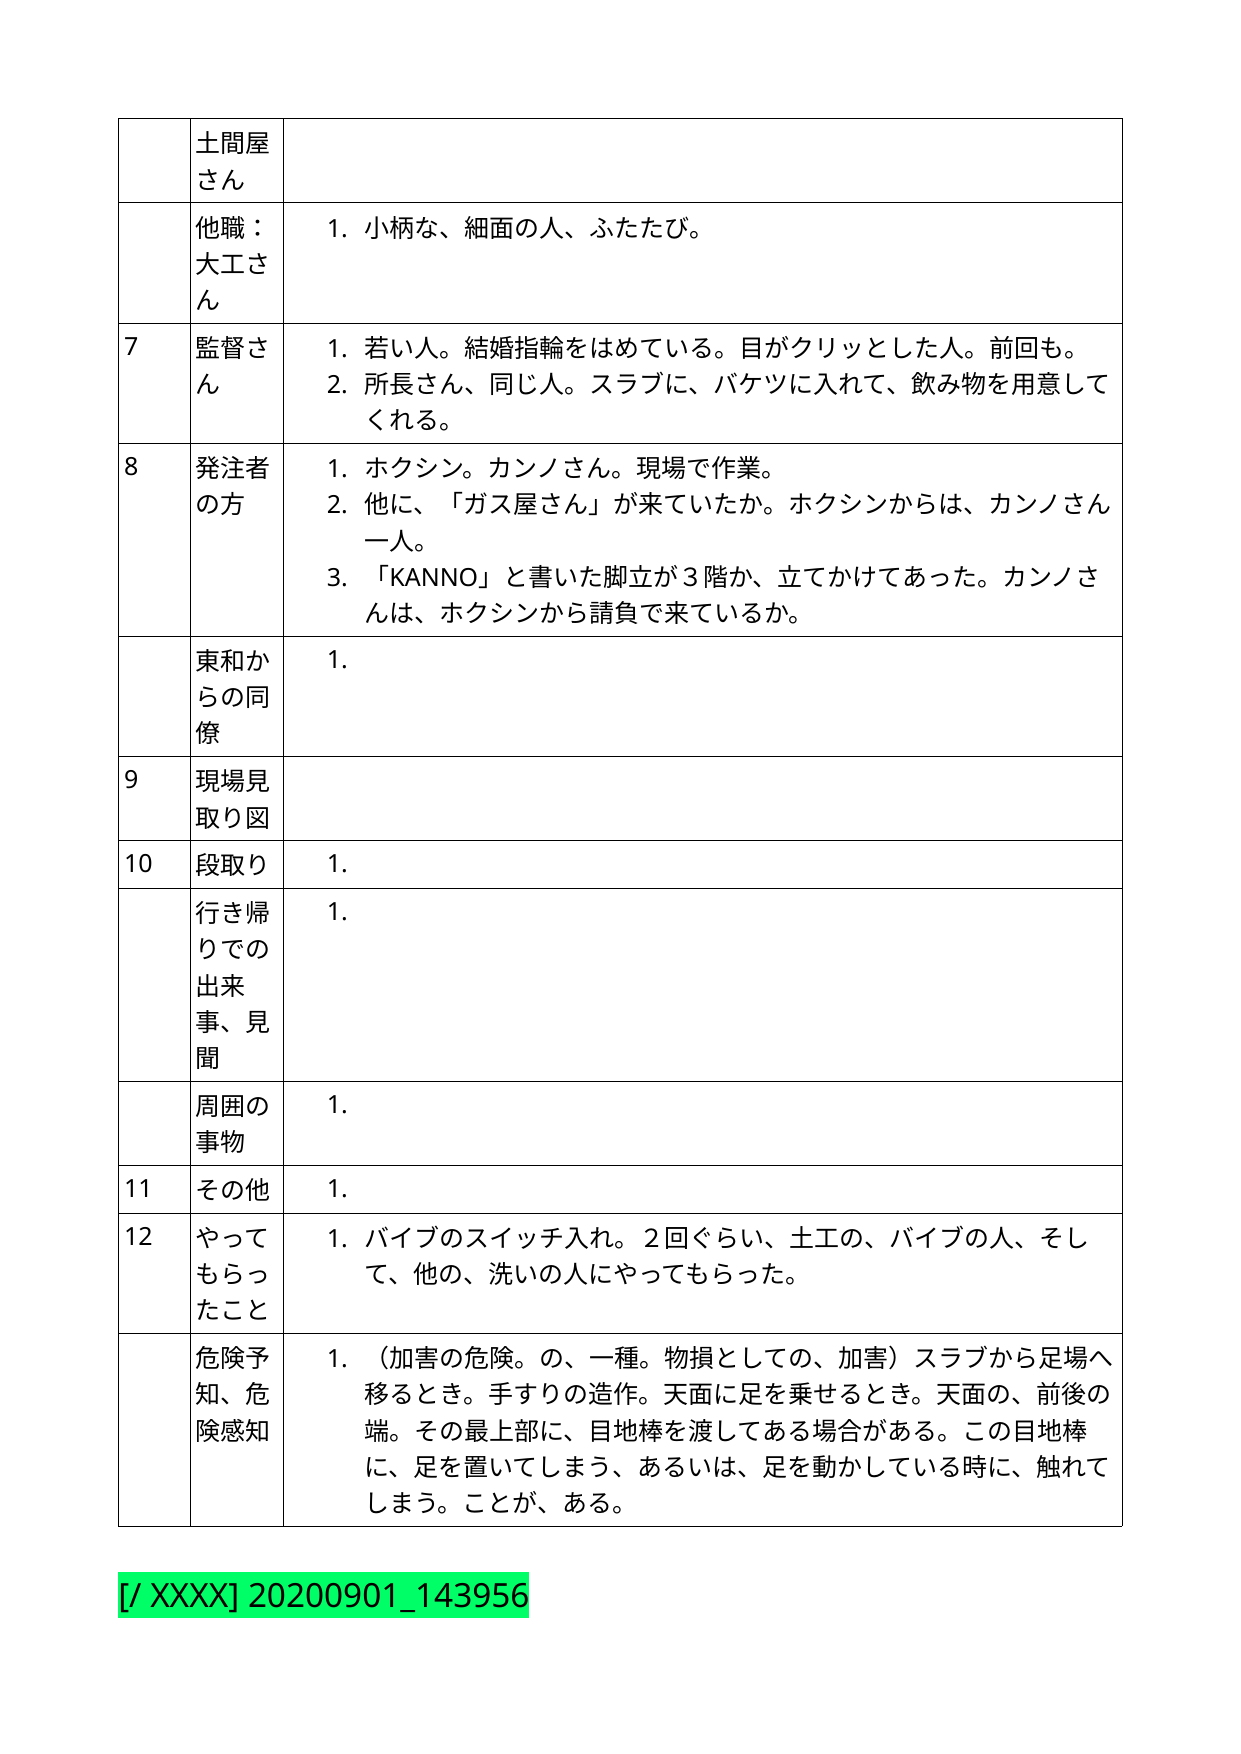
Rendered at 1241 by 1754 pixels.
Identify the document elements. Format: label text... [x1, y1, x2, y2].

table_cell 現場見取り図 [191, 757, 283, 840]
table_cell [119, 889, 190, 1081]
table_cell 8 [119, 444, 190, 636]
table_cell （加害の危険。の、一種。物損としての、加害）スラブから足場へ移るとき。手すりの造作。天面に足を乗せるとき。天面の、前後の端。その最上部に、目地棒を渡してある場合がある。この目地棒に、足を置いてしまう、あるいは、足を動かしている時に、触れてしまう。ことが、ある。 [284, 1334, 1122, 1526]
table_cell 東和からの同僚 [191, 637, 283, 756]
table_cell [284, 757, 1122, 840]
text [/ XXXX] 20200901_143956 [118, 1572, 1122, 1618]
table_cell 監督さん [191, 324, 283, 443]
table_cell [284, 841, 1122, 888]
table_cell [119, 637, 190, 756]
table_cell その他 [191, 1166, 283, 1212]
table_cell 危険予知、危険感知 [191, 1334, 283, 1526]
table_cell [119, 1082, 190, 1165]
table_cell ホクシン。カンノさん。現場で作業。 他に、「ガス屋さん」が来ていたか。ホクシンからは、カンノさん一人。 「KANNO」と書いた脚立が３階か、立てかけてあった。カンノさんは、ホクシンから請負で来ているか。 [284, 444, 1122, 636]
table_cell 11 [119, 1166, 190, 1212]
table_cell 段取り [191, 841, 283, 888]
table_cell [284, 119, 1122, 202]
table_cell 10 [119, 841, 190, 888]
table_cell 行き帰りでの出来事、見聞 [191, 889, 283, 1081]
table_cell 9 [119, 757, 190, 840]
table_cell 周囲の事物 [191, 1082, 283, 1165]
table_cell [284, 1082, 1122, 1165]
table_cell バイブのスイッチ入れ。２回ぐらい、土工の、バイブの人、そして、他の、洗いの人にやってもらった。 [284, 1214, 1122, 1333]
table_cell [119, 203, 190, 322]
table_cell 12 [119, 1214, 190, 1333]
table_cell [284, 637, 1122, 756]
table_cell 他職：大工さん [191, 203, 283, 322]
table_cell [284, 889, 1122, 1081]
table_cell [284, 1166, 1122, 1212]
table_cell 7 [119, 324, 190, 443]
table_cell やってもらったこと [191, 1214, 283, 1333]
table_cell 土間屋さん [191, 119, 283, 202]
table_cell [119, 1334, 190, 1526]
table_cell [119, 119, 190, 202]
table_cell 小柄な、細面の人、ふたたび。 [284, 203, 1122, 322]
table_cell 若い人。結婚指輪をはめている。目がクリッとした人。前回も。 所長さん、同じ人。スラブに、バケツに入れて、飲み物を用意してくれる。 [284, 324, 1122, 443]
table_cell 発注者の方 [191, 444, 283, 636]
